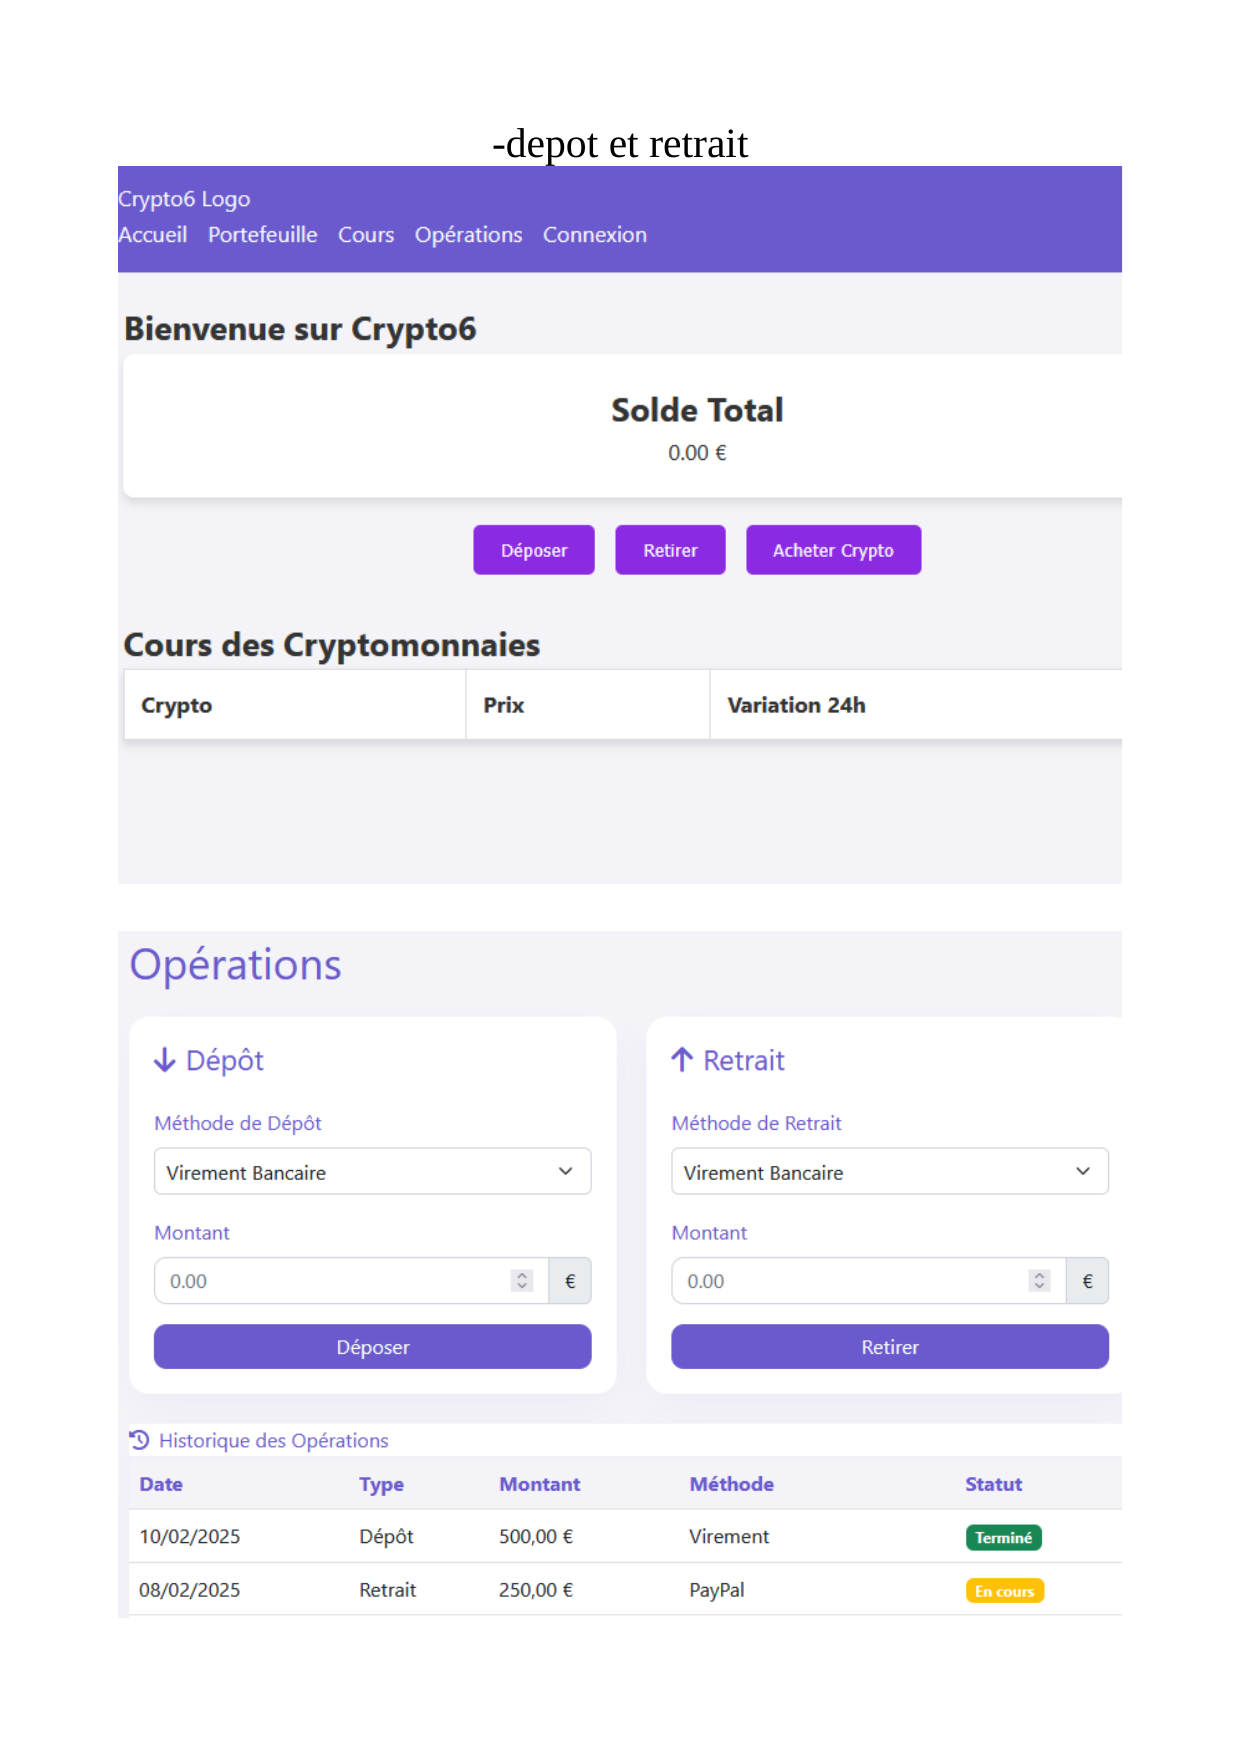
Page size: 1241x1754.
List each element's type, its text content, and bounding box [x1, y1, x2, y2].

picture [118, 166, 1123, 884]
picture [118, 931, 1123, 1618]
text -depot et retrait [118, 118, 1122, 166]
